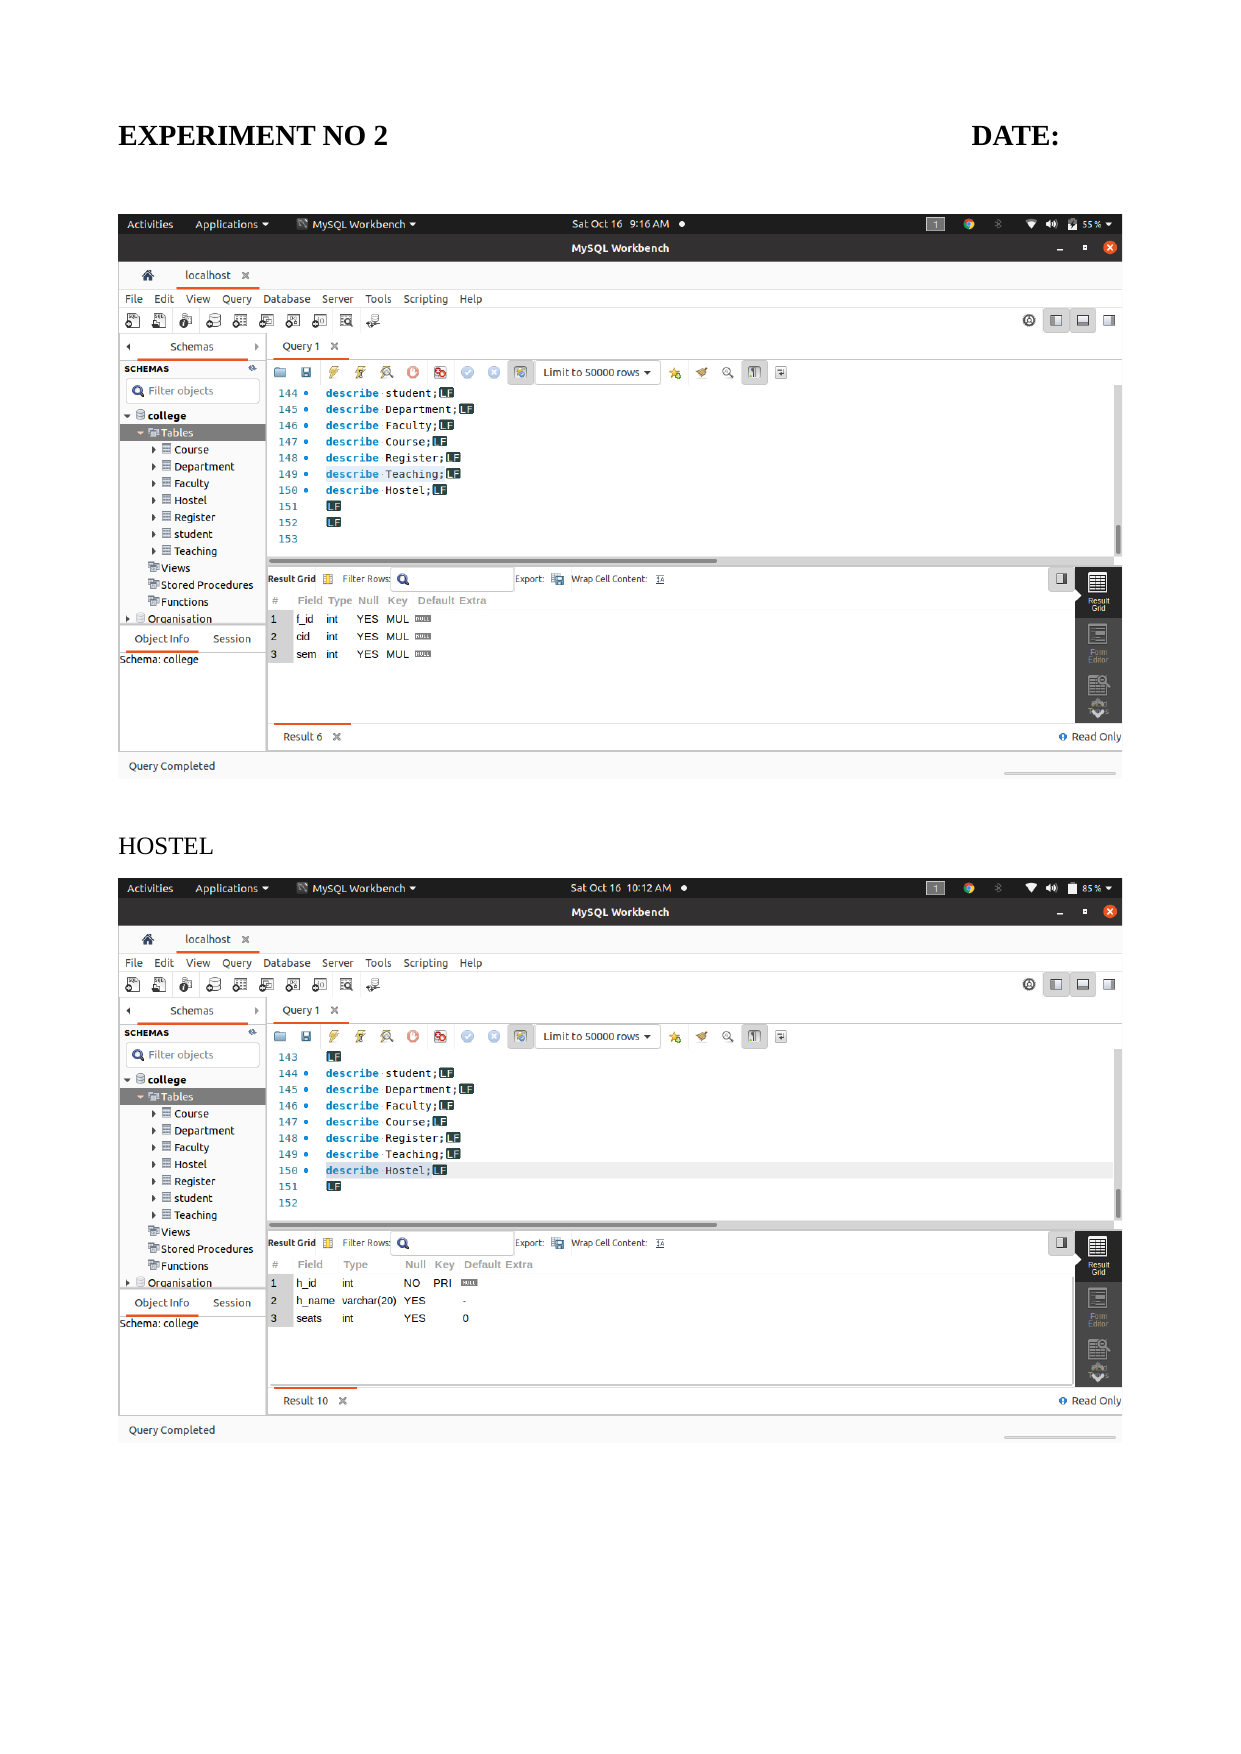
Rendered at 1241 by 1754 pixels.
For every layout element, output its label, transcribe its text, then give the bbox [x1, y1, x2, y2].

text HOSTEL [118, 831, 1122, 860]
picture [118, 878, 1123, 1443]
picture [118, 214, 1123, 779]
